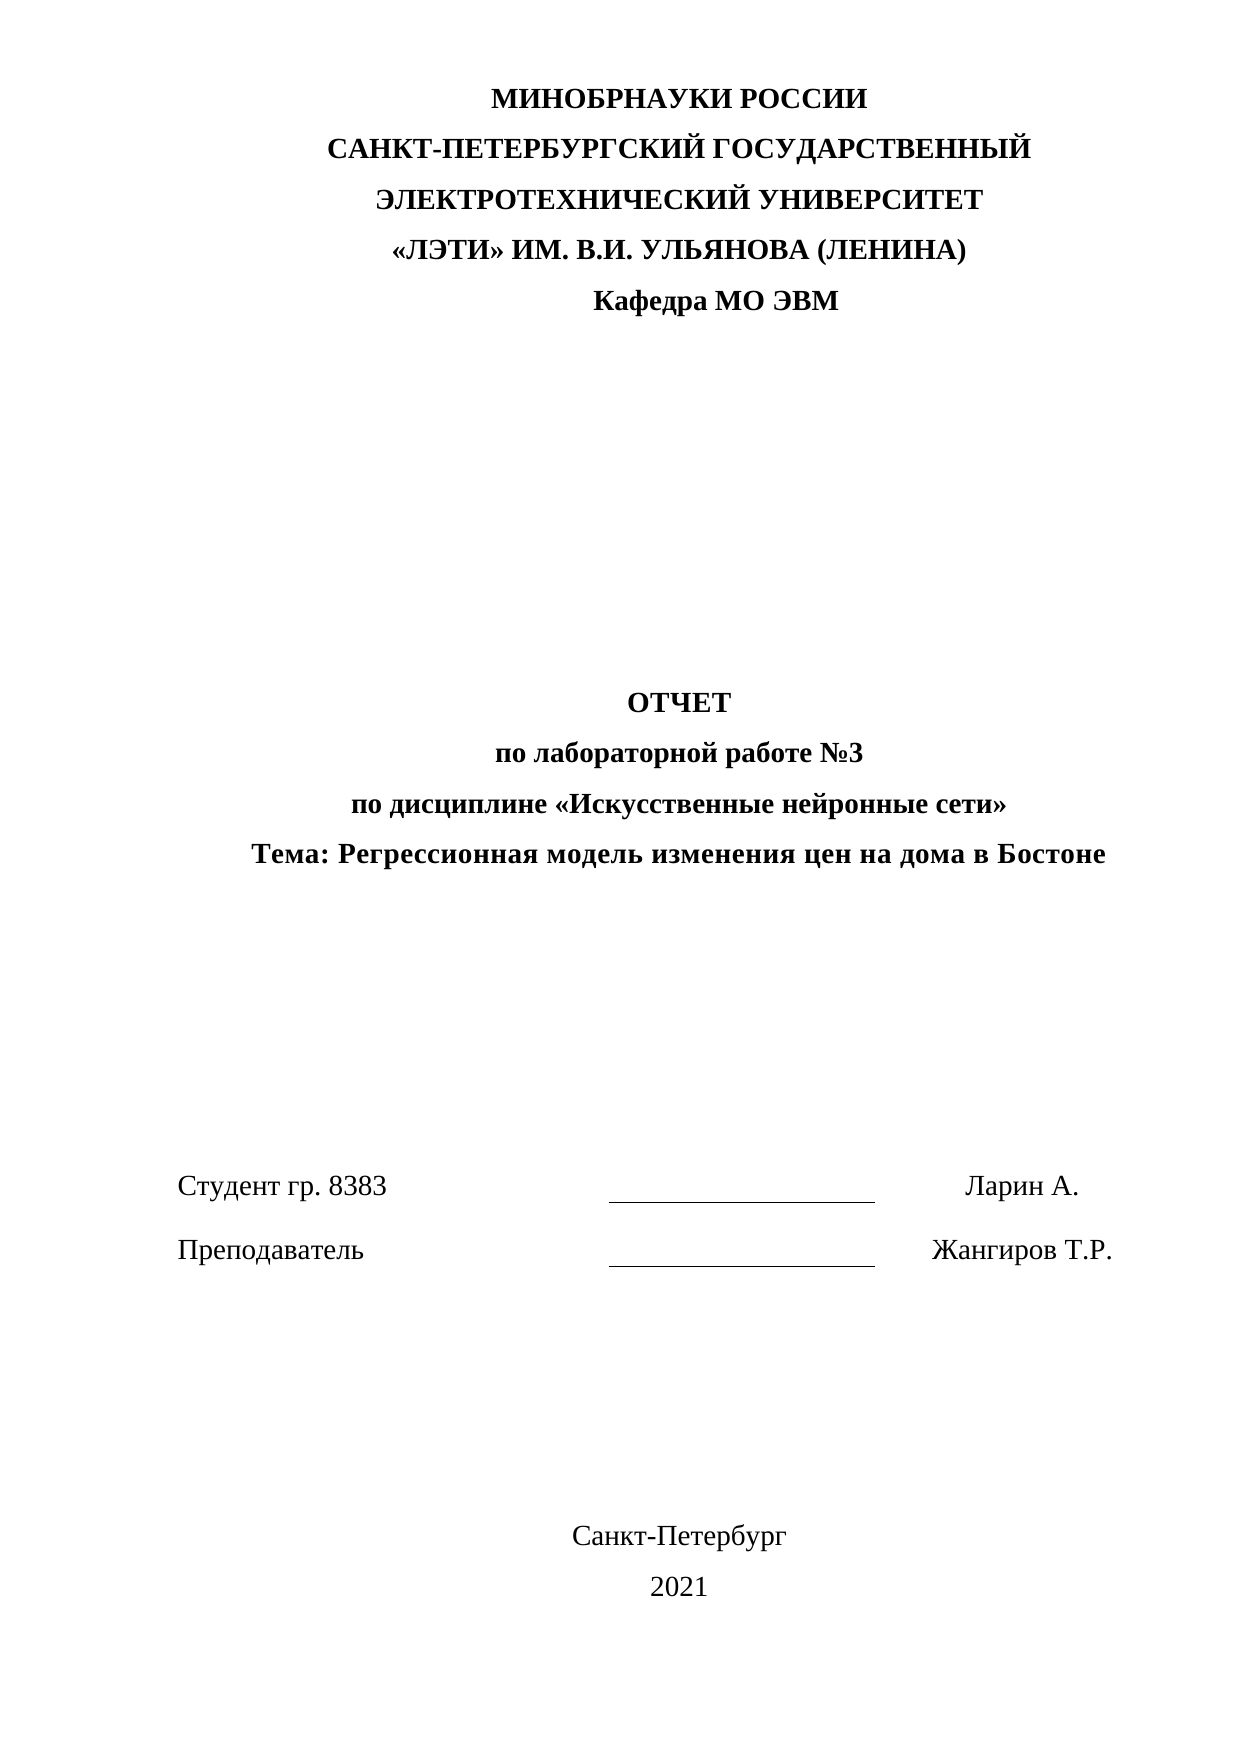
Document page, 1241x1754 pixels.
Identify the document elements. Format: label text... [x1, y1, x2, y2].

text МИНОБРНАУКИ РОССИИ [177, 81, 1181, 115]
table_cell Преподаватель [166, 1202, 609, 1266]
text электротехнический университет [177, 182, 1181, 216]
text Кафедра МО ЭВМ [177, 283, 1181, 316]
text отчет [177, 685, 1181, 719]
text «ЛЭТИ» им. В.И. Ульянова (Ленина) [177, 232, 1181, 266]
text Тема: Регрессионная модель изменения цен на дома в Бостоне [177, 836, 1181, 869]
table_header [609, 1138, 875, 1202]
text по лабораторной работе №3 [177, 735, 1181, 769]
text Санкт-Петербургский государственный [177, 132, 1181, 165]
text по дисциплине «Искусственные нейронные сети» [177, 786, 1181, 819]
text Санкт-Петербург [177, 1518, 1181, 1552]
table_header Студент гр. 8383 [166, 1138, 609, 1202]
table_header Ларин А. [875, 1138, 1170, 1202]
table_cell [609, 1203, 875, 1266]
text 2021 [177, 1569, 1181, 1602]
table_cell Жангиров Т.Р. [875, 1202, 1170, 1266]
